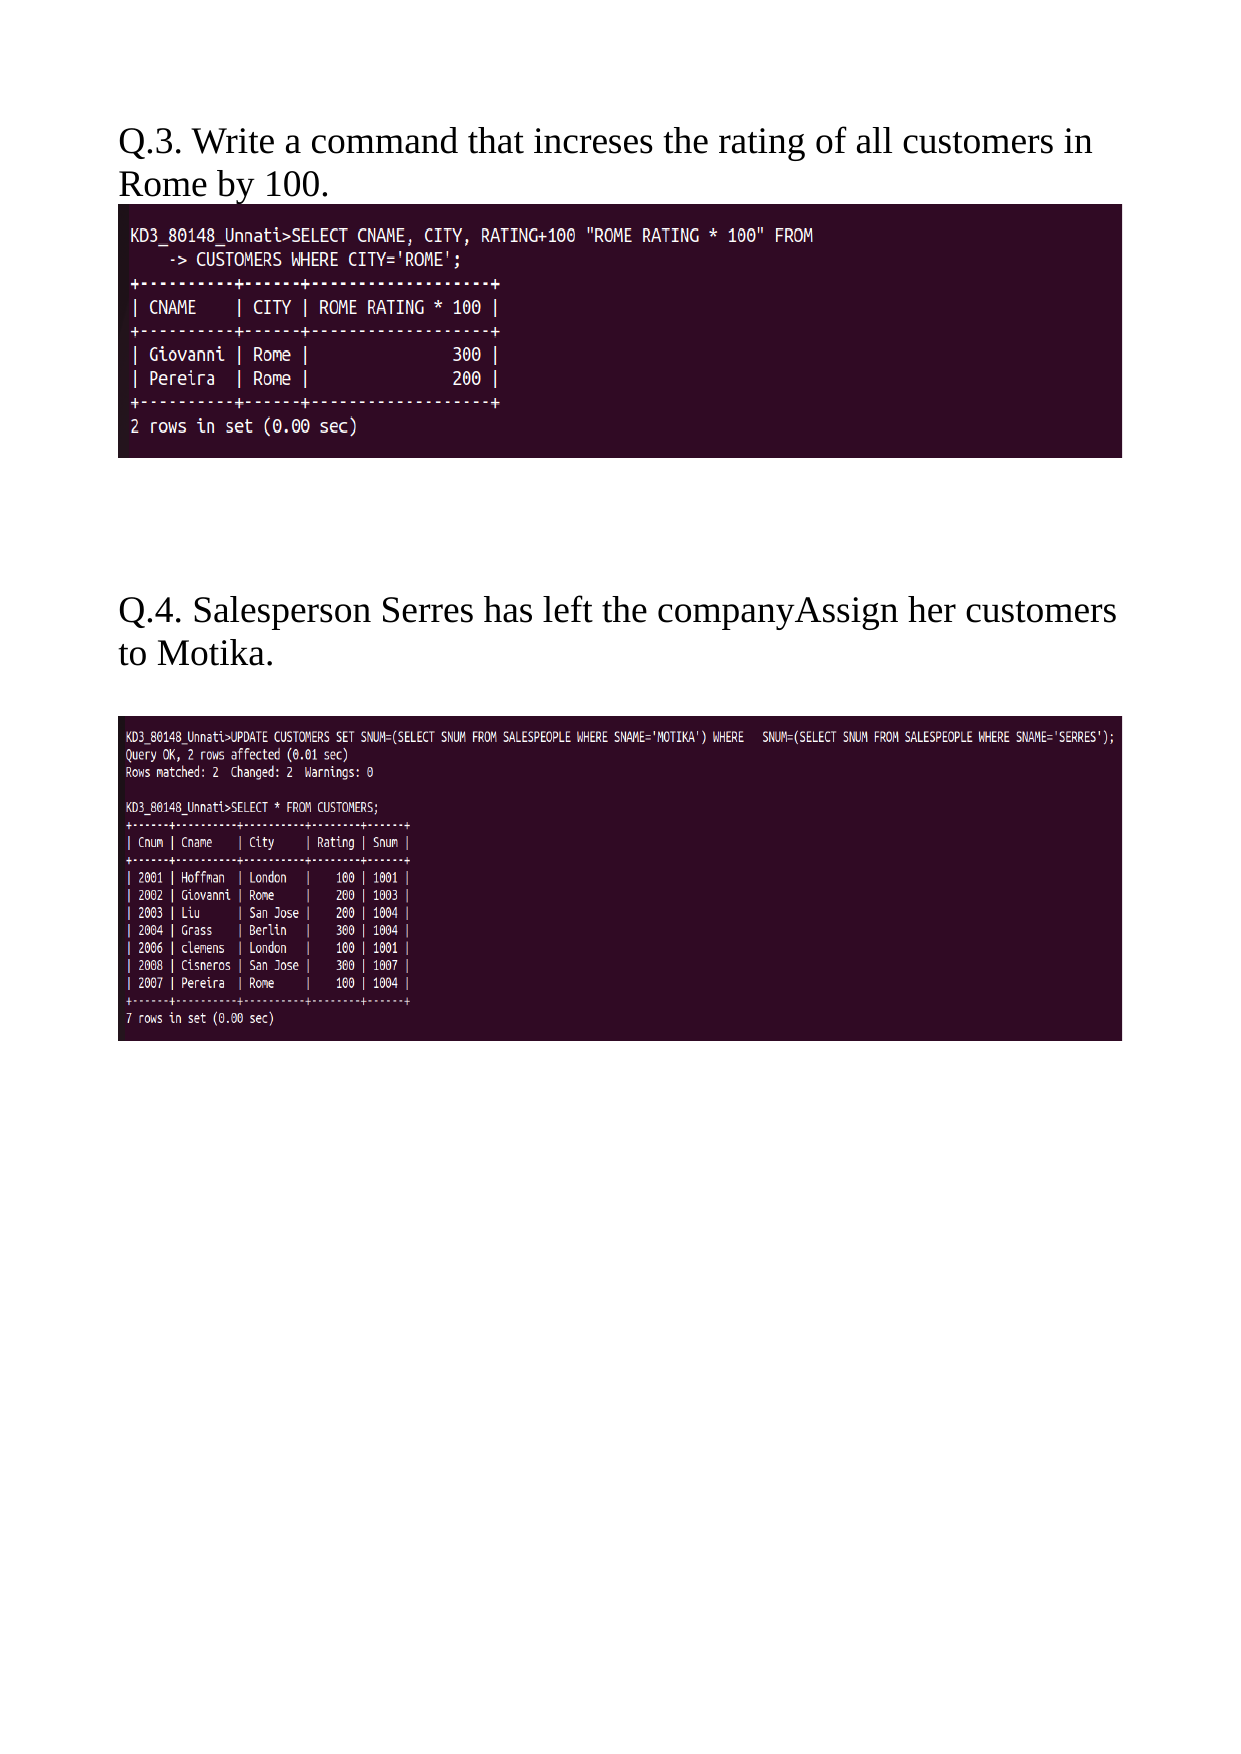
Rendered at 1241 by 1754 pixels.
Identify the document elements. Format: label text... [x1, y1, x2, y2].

picture [118, 204, 1123, 458]
picture [118, 716, 1123, 1041]
text Q.4. Salesperson Serres has left the companyAssign her customers to Motika. [118, 587, 1122, 673]
text Q.3. Write a command that increses the rating of all customers in Rome by 100. [118, 118, 1122, 204]
